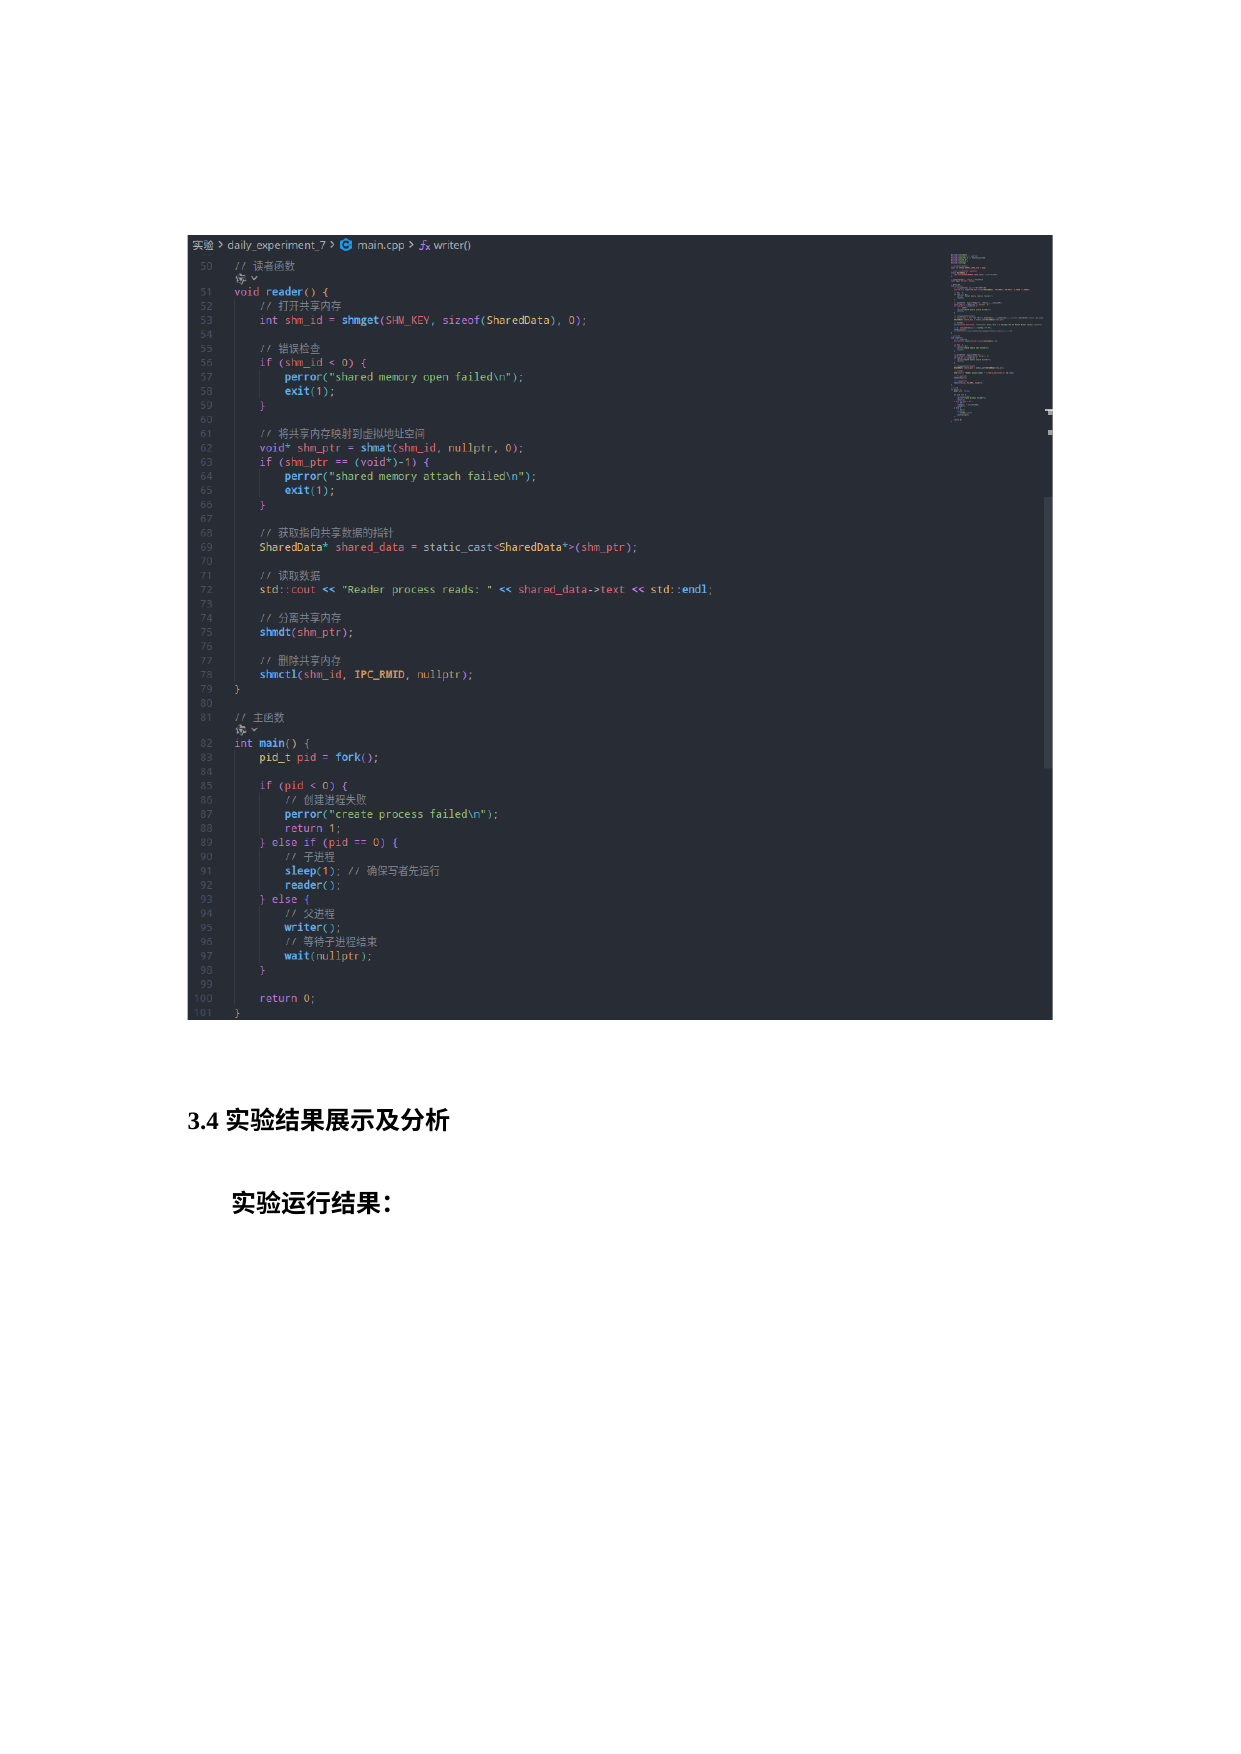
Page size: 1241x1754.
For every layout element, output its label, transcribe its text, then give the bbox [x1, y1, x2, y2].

subtitle 3.4 实验结果展示及分析 [187, 1020, 1053, 1151]
subtitle 实验运行结果： [187, 1169, 1053, 1234]
picture [187, 235, 1053, 1020]
subtitle [187, 208, 1053, 235]
